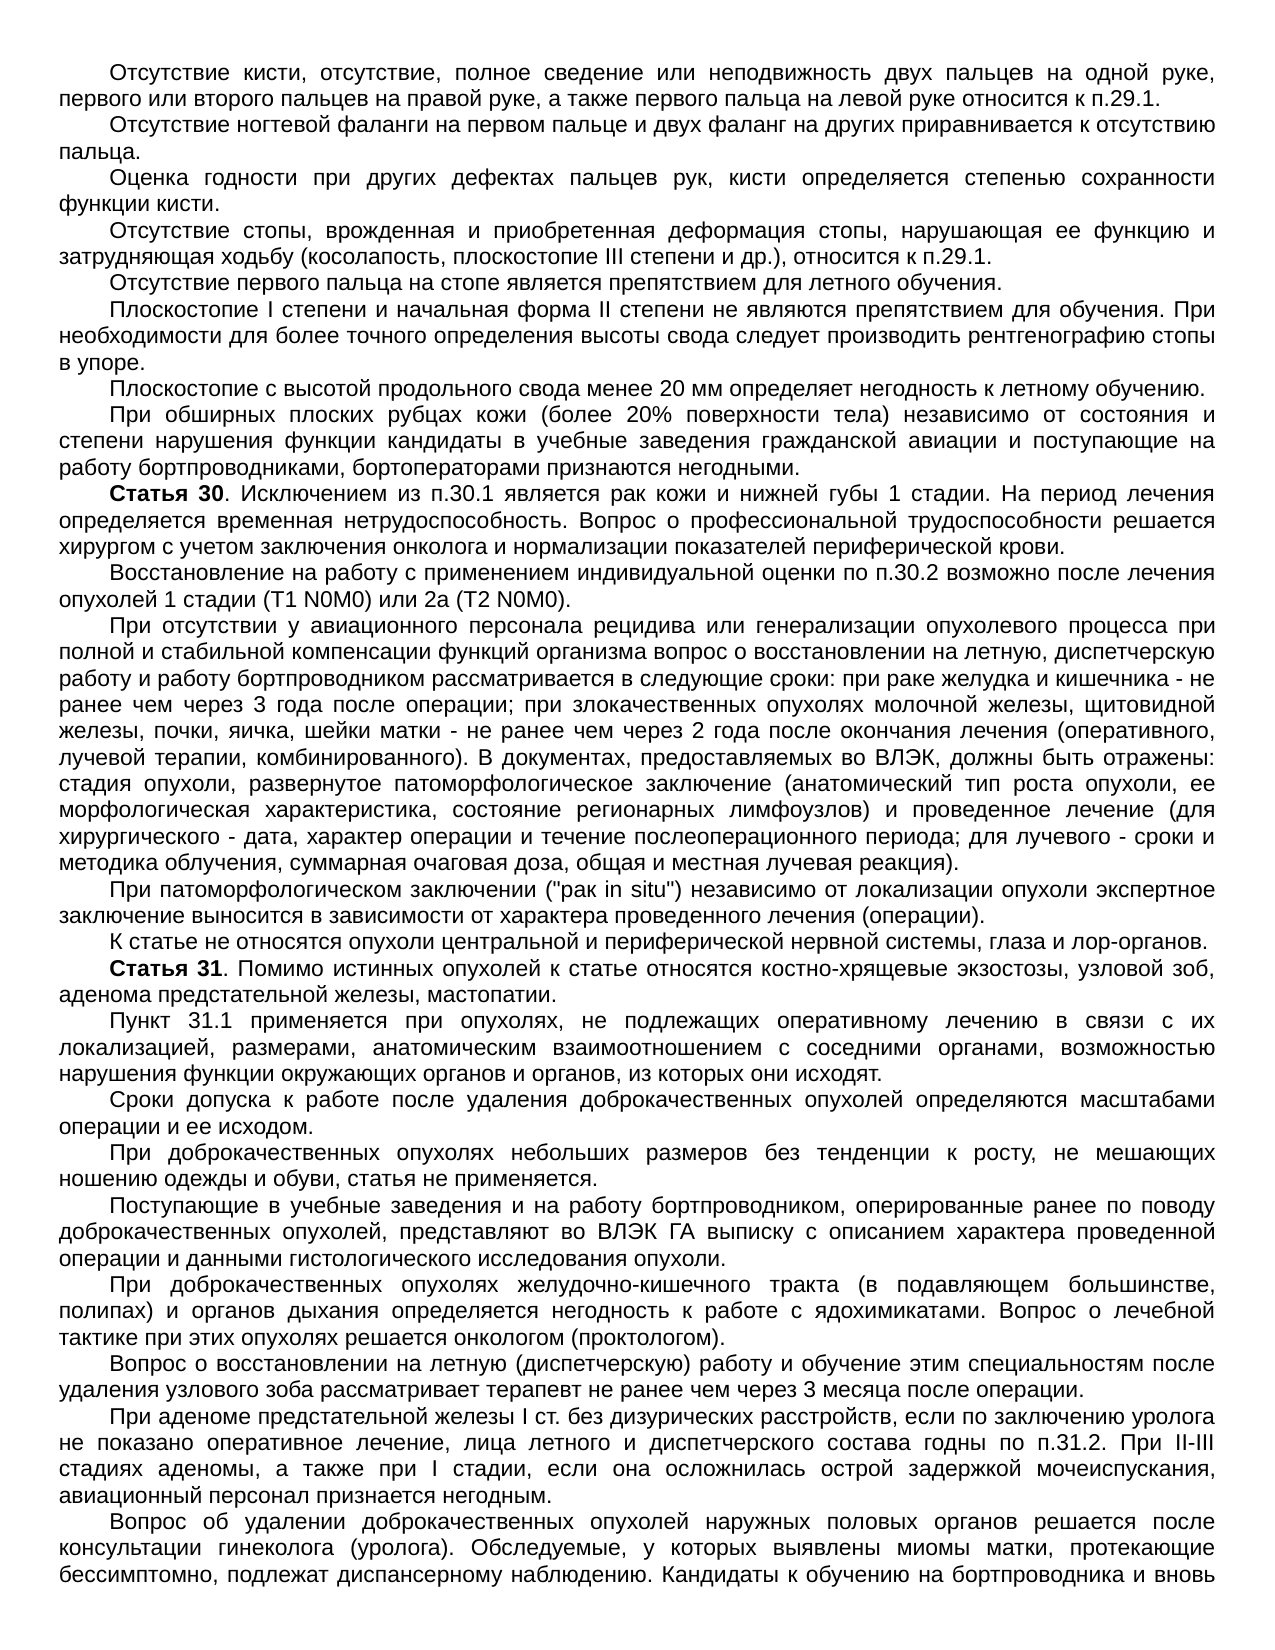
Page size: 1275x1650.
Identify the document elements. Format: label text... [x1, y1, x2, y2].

text Восстановление на работу с применением индивидуальной оценки по п.30.2 возможно после лечения опухолей 1 стадии (T1 N0M0) или 2а (Т2 N0M0). [58, 559, 1216, 612]
text Вопрос об удалении доброкачественных опухолей наружных половых органов решается после консультации гинеколога (уролога). Обследуемые, у которых выявлены миомы матки, протекающие бессимптомно, подлежат диспансерному наблюдению. Кандидаты к обучению на бортпроводника и вновь [58, 1508, 1216, 1587]
text Статья 31. Помимо истинных опухолей к статье относятся костно-хрящевые экзостозы, узловой зоб, аденома предстательной железы, мастопатии. [58, 954, 1216, 1007]
text К статье не относятся опухоли центральной и периферической нервной системы, глаза и лор-органов. [58, 928, 1216, 954]
text При патоморфологическом заключении ("рак in situ") независимо от локализации опухоли экспертное заключение выносится в зависимости от характера проведенного лечения (операции). [58, 876, 1216, 928]
text При доброкачественных опухолях небольших размеров без тенденции к росту, не мешающих ношению одежды и обуви, статья не применяется. [58, 1139, 1216, 1192]
text При аденоме предстательной железы I ст. без дизурических расстройств, если по заключению уролога не показано оперативное лечение, лица летного и диспетчерского состава годны по п.31.2. При II-III стадиях аденомы, а также при I стадии, если она осложнилась острой задержкой мочеиспускания, авиационный персонал признается негодным. [58, 1403, 1216, 1508]
text Статья 30. Исключением из п.30.1 является рак кожи и нижней губы 1 стадии. На период лечения определяется временная нетрудоспособность. Вопрос о профессиональной трудоспособности решается хирургом с учетом заключения онколога и нормализации показателей периферической крови. [58, 480, 1216, 559]
text При обширных плоских рубцах кожи (более 20% поверхности тела) независимо от состояния и степени нарушения функции кандидаты в учебные заведения гражданской авиации и поступающие на работу бортпроводниками, бортоператорами признаются негодными. [58, 401, 1216, 480]
text При доброкачественных опухолях желудочно-кишечного тракта (в подавляющем большинстве, полипах) и органов дыхания определяется негодность к работе с ядохимикатами. Вопрос о лечебной тактике при этих опухолях решается онкологом (проктологом). [58, 1271, 1216, 1350]
text Отсутствие ногтевой фаланги на первом пальце и двух фаланг на других приравнивается к отсутствию пальца. [58, 111, 1216, 164]
text Сроки допуска к работе после удаления доброкачественных опухолей определяются масштабами операции и ее исходом. [58, 1086, 1216, 1139]
text При отсутствии у авиационного персонала рецидива или генерализации опухолевого процесса при полной и стабильной компенсации функций организма вопрос о восстановлении на летную, диспетчерскую работу и работу бортпроводником рассматривается в следующие сроки: при раке желудка и кишечника - не ранее чем через 3 года после операции; при злокачественных опухолях молочной железы, щитовидной железы, почки, яичка, шейки матки - не ранее чем через 2 года после окончания лечения (оперативного, лучевой терапии, комбинированного). В документах, предоставляемых во ВЛЭК, должны быть отражены: стадия опухоли, развернутое патоморфологическое заключение (анатомический тип роста опухоли, ее морфологическая характеристика, состояние регионарных лимфоузлов) и проведенное лечение (для хирургического - дата, характер операции и течение послеоперационного периода; для лучевого - сроки и методика облучения, суммарная очаговая доза, общая и местная лучевая реакция). [58, 612, 1216, 876]
text Оценка годности при других дефектах пальцев рук, кисти определяется степенью сохранности функции кисти. [58, 164, 1216, 217]
text Поступающие в учебные заведения и на работу бортпроводником, оперированные ранее по поводу доброкачественных опухолей, представляют во ВЛЭК ГА выписку с описанием характера проведенной операции и данными гистологического исследования опухоли. [58, 1192, 1216, 1271]
text Плоскостопие I степени и начальная форма II степени не являются препятствием для обучения. При необходимости для более точного определения высоты свода следует производить рентгенографию стопы в упоре. [58, 296, 1216, 375]
text Плоскостопие с высотой продольного свода менее 20 мм определяет негодность к летному обучению. [58, 375, 1216, 401]
text Вопрос о восстановлении на летную (диспетчерскую) работу и обучение этим специальностям после удаления узлового зоба рассматривает терапевт не ранее чем через 3 месяца после операции. [58, 1350, 1216, 1403]
text Отсутствие стопы, врожденная и приобретенная деформация стопы, нарушающая ее функцию и затрудняющая ходьбу (косолапость, плоскостопие III степени и др.), относится к п.29.1. [58, 217, 1216, 269]
text Отсутствие первого пальца на стопе является препятствием для летного обучения. [58, 269, 1216, 296]
text Отсутствие кисти, отсутствие, полное сведение или неподвижность двух пальцев на одной руке, первого или второго пальцев на правой руке, а также первого пальца на левой руке относится к п.29.1. [58, 58, 1216, 111]
text Пункт 31.1 применяется при опухолях, не подлежащих оперативному лечению в связи с их локализацией, размерами, анатомическим взаимоотношением с соседними органами, возможностью нарушения функции окружающих органов и органов, из которых они исходят. [58, 1007, 1216, 1086]
